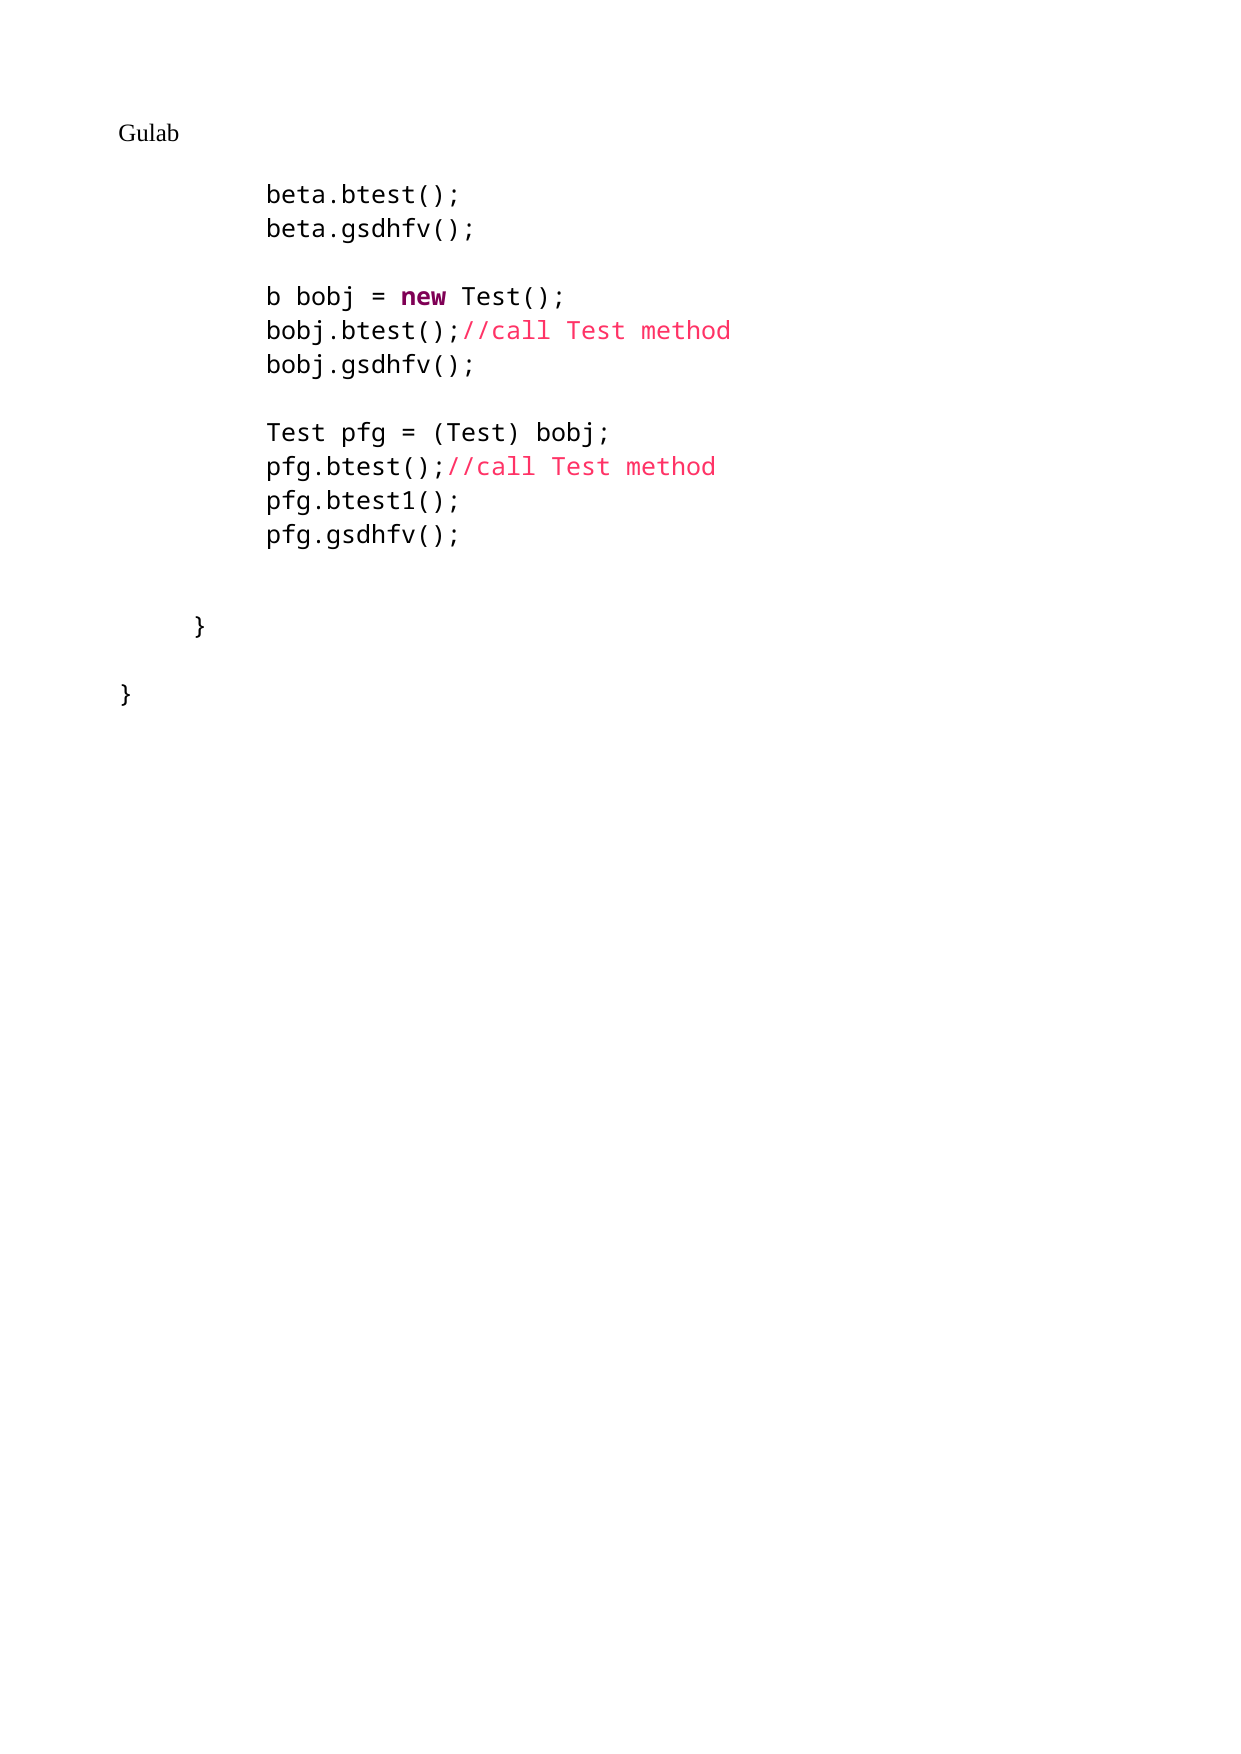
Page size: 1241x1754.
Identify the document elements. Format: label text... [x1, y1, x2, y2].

text } [118, 676, 1122, 710]
text beta.btest(); [118, 176, 1122, 210]
text b bobj = new Test(); [118, 278, 1122, 313]
text bobj.btest();//call Test method [118, 313, 1122, 347]
text bobj.gsdhfv(); [118, 347, 1122, 381]
text Test pfg = (Test) bobj; [118, 415, 1122, 449]
text pfg.gsdhfv(); [118, 517, 1122, 551]
text pfg.btest1(); [118, 483, 1122, 517]
text } [118, 608, 1122, 642]
text pfg.btest();//call Test method [118, 449, 1122, 483]
text beta.gsdhfv(); [118, 210, 1122, 244]
